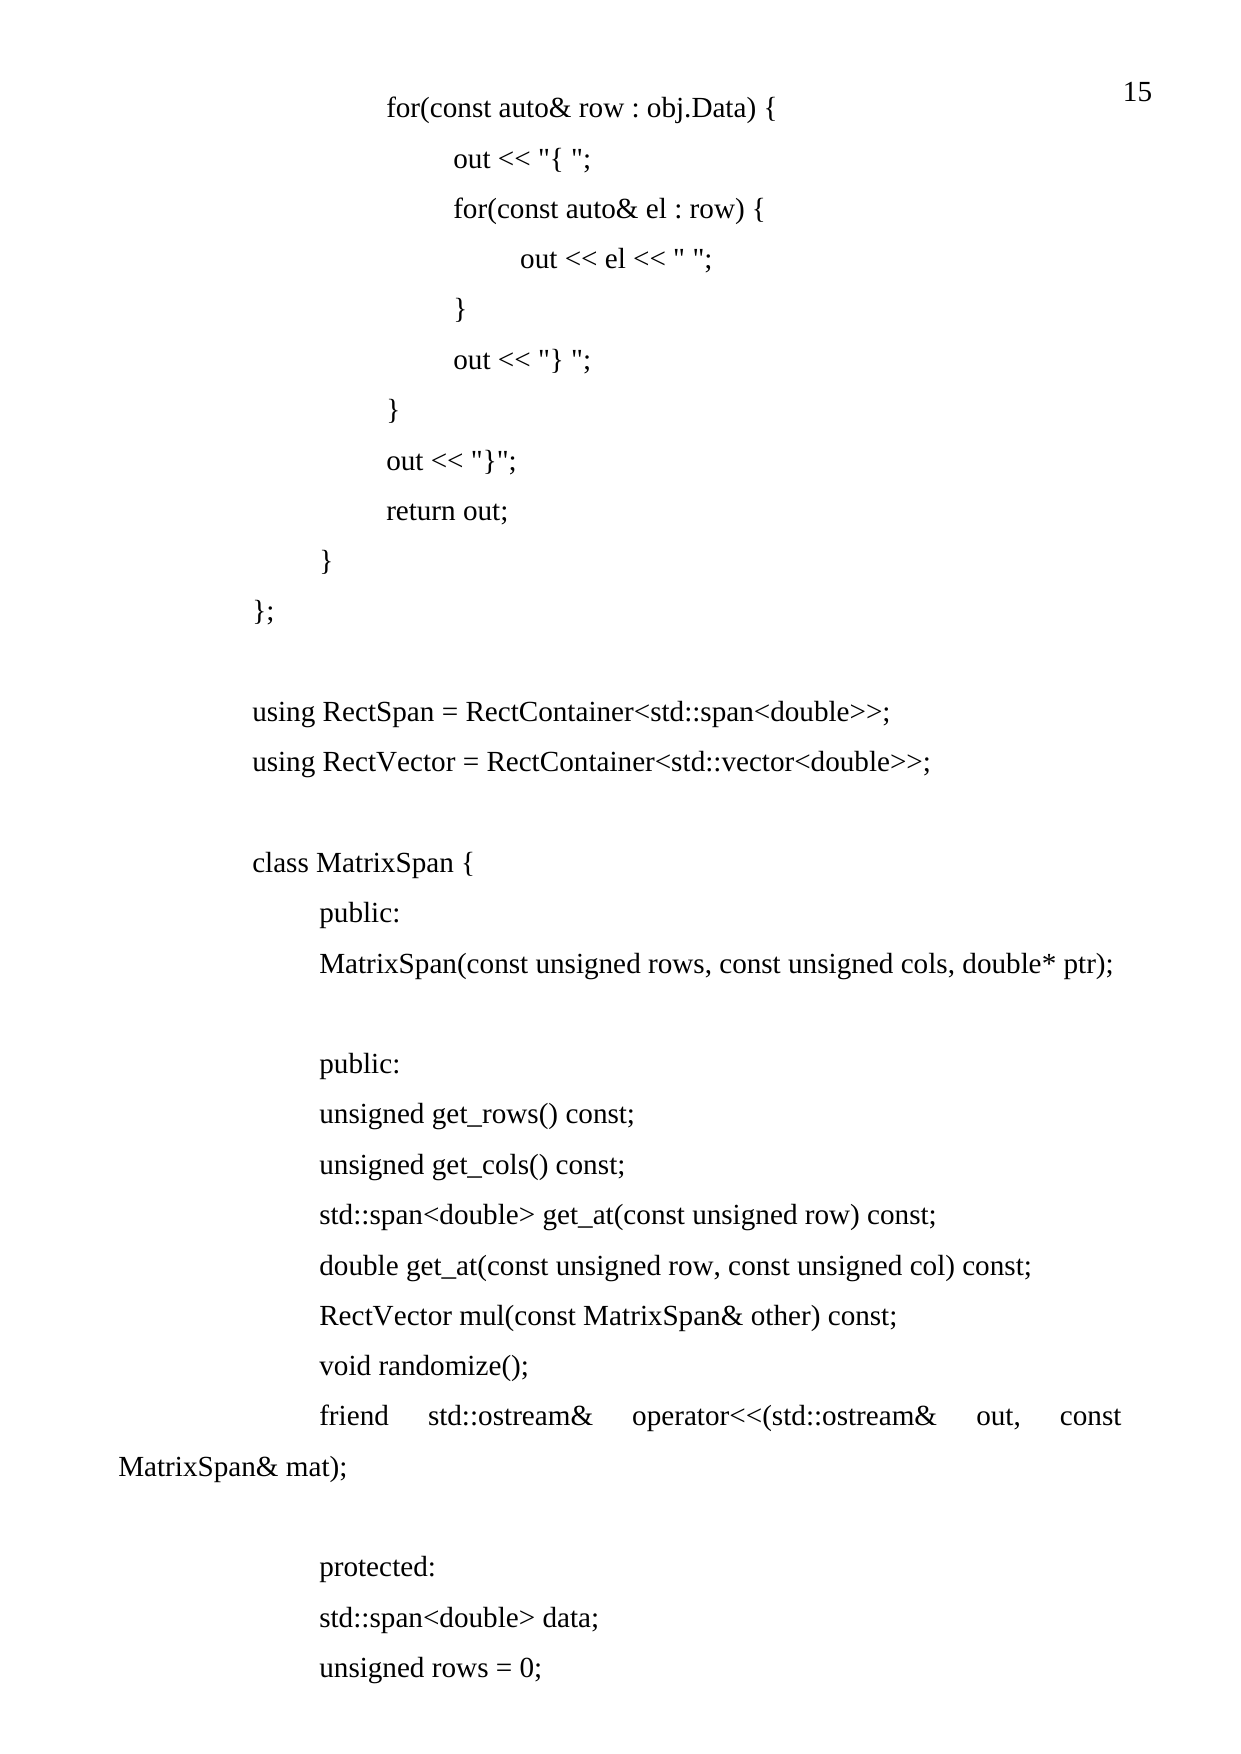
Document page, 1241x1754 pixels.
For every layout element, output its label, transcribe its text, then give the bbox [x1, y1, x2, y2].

text for(const auto& el : row) { [118, 191, 1122, 224]
text out << el << " "; [118, 241, 1122, 275]
text unsigned get_cols() const; [118, 1147, 1122, 1181]
text } [118, 392, 1122, 426]
text double get_at(const unsigned row, const unsigned col) const; [118, 1248, 1122, 1281]
text MatrixSpan(const unsigned rows, const unsigned cols, double* ptr); [118, 946, 1122, 979]
text out << "}"; [118, 443, 1122, 476]
text public: [118, 1046, 1122, 1080]
text out << "} "; [118, 342, 1122, 376]
text std::span<double> data; [118, 1600, 1122, 1633]
text using RectSpan = RectContainer<std::span<double>>; [118, 694, 1122, 728]
text using RectVector = RectContainer<std::vector<double>>; [118, 744, 1122, 778]
text friend std::ostream& operator<<(std::ostream& out, const MatrixSpan& mat); [118, 1398, 1122, 1482]
text RectVector mul(const MatrixSpan& other) const; [118, 1298, 1122, 1331]
text out << "{ "; [118, 141, 1122, 174]
text for(const auto& row : obj.Data) { [118, 90, 1122, 124]
text return out; [118, 493, 1122, 526]
text } [118, 543, 1122, 577]
text } [118, 292, 1122, 325]
text class MatrixSpan { [118, 845, 1122, 879]
text }; [118, 593, 1122, 627]
text unsigned get_rows() const; [118, 1097, 1122, 1130]
text protected: [118, 1549, 1122, 1583]
text unsigned rows = 0; [118, 1650, 1122, 1684]
text void randomize(); [118, 1348, 1122, 1382]
text std::span<double> get_at(const unsigned row) const; [118, 1197, 1122, 1231]
text public: [118, 895, 1122, 929]
